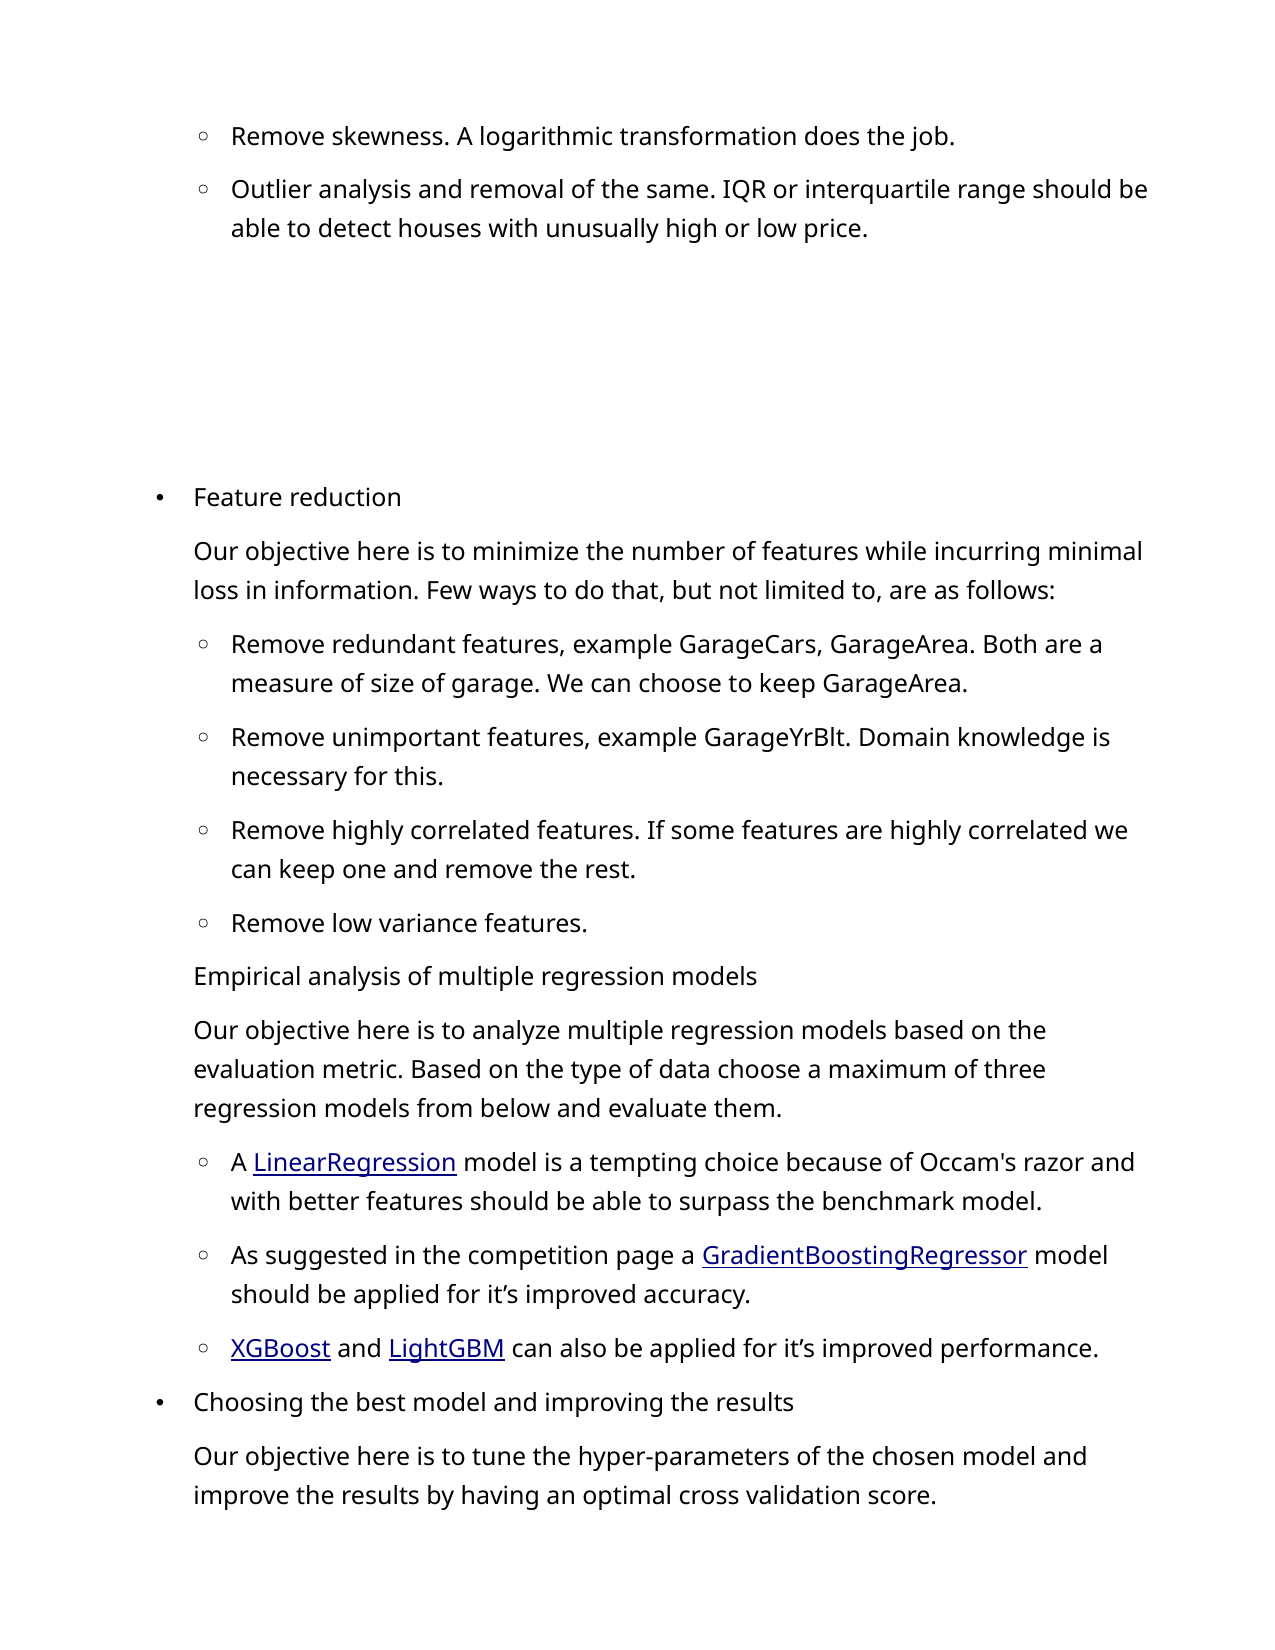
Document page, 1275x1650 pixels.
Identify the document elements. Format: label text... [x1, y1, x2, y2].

list Remove low variance features. [193, 905, 1157, 939]
list Remove unimportant features, example GarageYrBlt. Domain knowledge is necessary for this. [193, 719, 1157, 793]
list Remove redundant features, example GarageCars, GarageArea. Both are a measure of size of garage. We can choose to keep GarageArea. [193, 626, 1157, 700]
list Choosing the best model and improving the results [156, 1384, 1157, 1418]
list Our objective here is to analyze multiple regression models based on the evaluation metric. Based on the type of data choose a maximum of three regression models from below and evaluate them. [156, 1013, 1157, 1125]
list XGBoost and LightGBM can also be applied for it’s improved performance. [193, 1331, 1157, 1365]
list Feature reduction [156, 480, 1157, 514]
list Empirical analysis of multiple regression models [156, 959, 1157, 993]
list Our objective here is to minimize the number of features while incurring minimal loss in information. Few ways to do that, but not limited to, are as follows: [156, 533, 1157, 607]
list Our objective here is to tune the hyper-parameters of the chosen model and improve the results by having an optimal cross validation score. [156, 1438, 1157, 1511]
list Remove skewness. A logarithmic transformation does the job. [193, 118, 1157, 152]
list Outlier analysis and removal of the same. IQR or interquartile range should be able to detect houses with unusually high or low price. [193, 172, 1157, 245]
list A LinearRegression model is a tempting choice because of Occam's razor and with better features should be able to surpass the benchmark model. [193, 1145, 1157, 1218]
list As suggested in the competition page a GradientBoostingRegressor model should be applied for it’s improved accuracy. [193, 1238, 1157, 1311]
list Remove highly correlated features. If some features are highly correlated we can keep one and remove the rest. [193, 812, 1157, 886]
